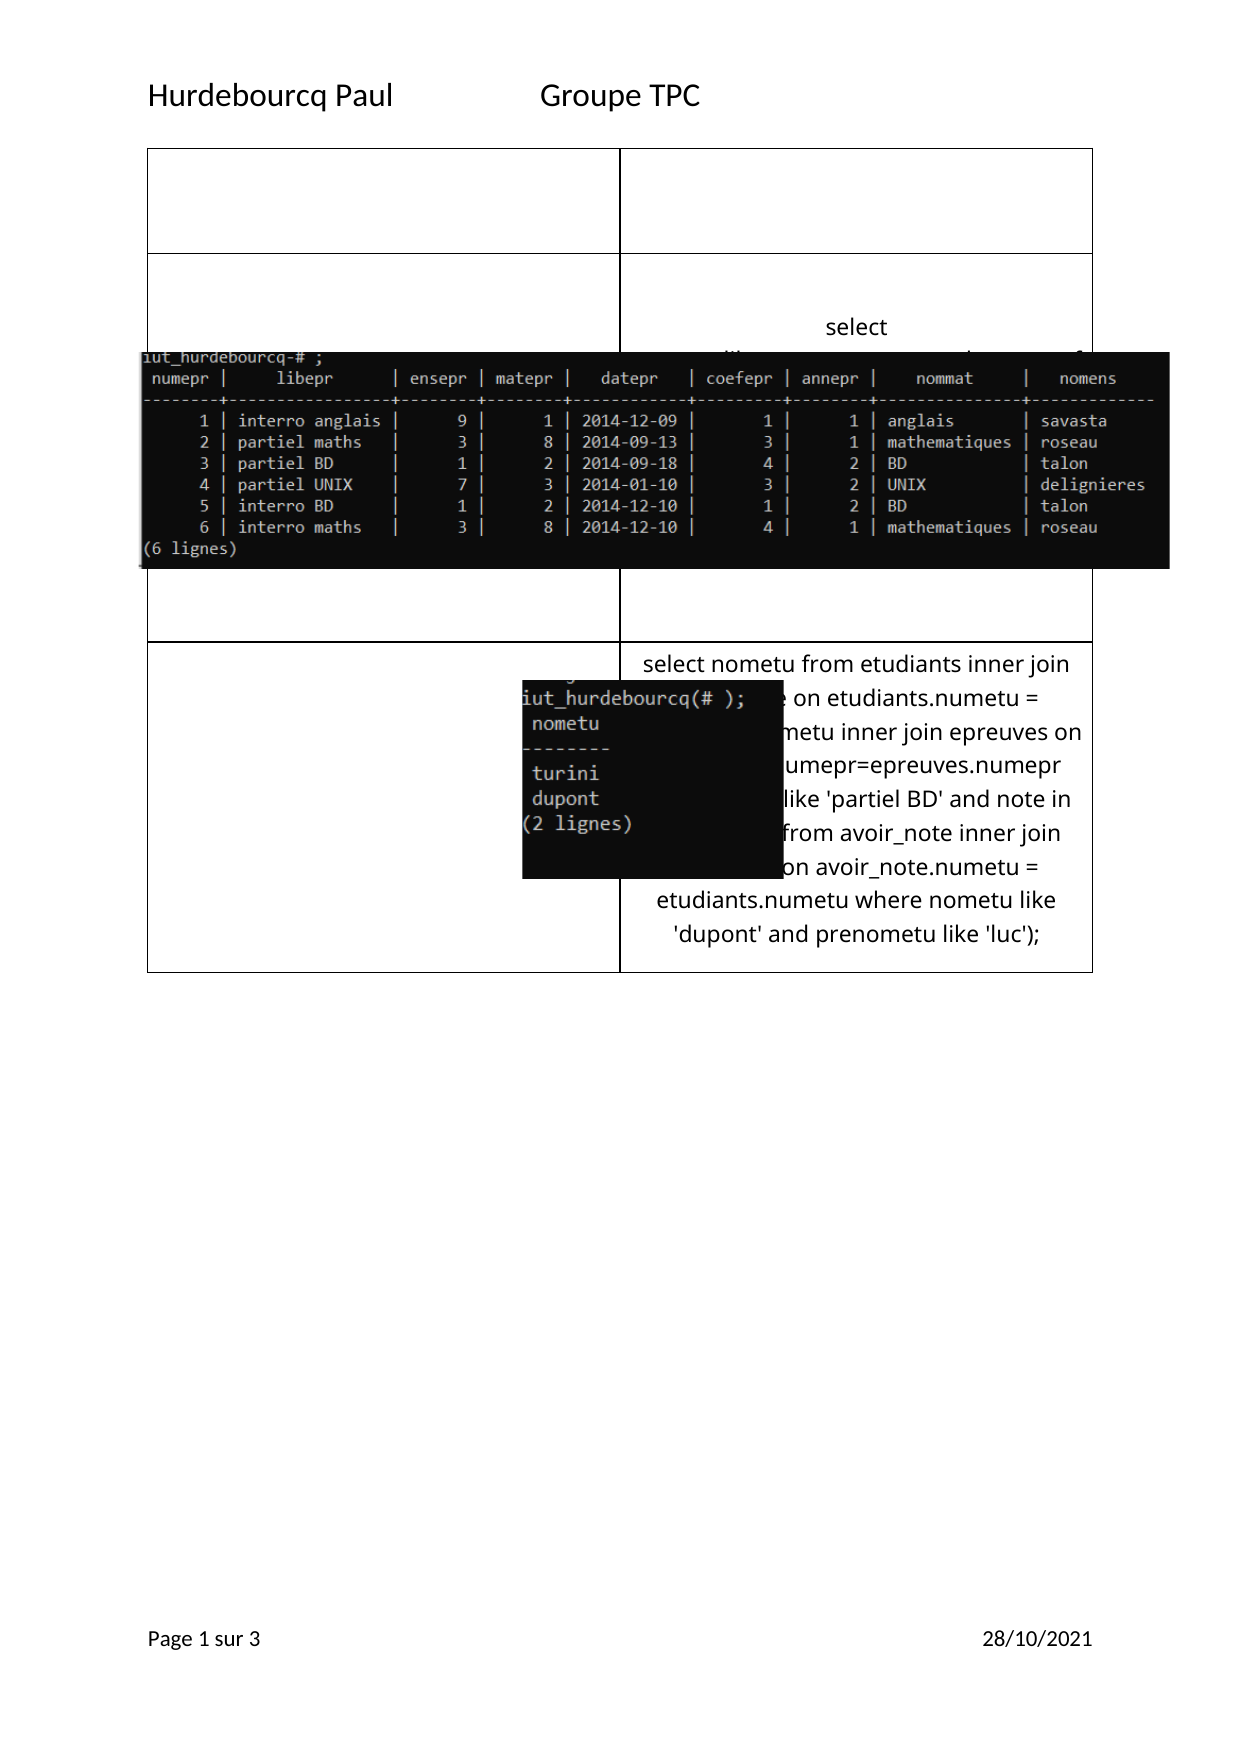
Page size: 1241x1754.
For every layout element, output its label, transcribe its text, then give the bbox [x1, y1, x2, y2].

table_cell [148, 643, 619, 972]
table_cell [148, 569, 619, 641]
table_cell [621, 149, 1092, 253]
picture [522, 680, 784, 879]
table_cell select nometu from etudiants inner join avoir_note on etudiants.numetu = avoir_note.numetu inner join epreuves on avoir_note.numepr=epreuves.numepr where libepr like 'partiel BD' and note in (select note from avoir_note inner join etudiants on avoir_note.numetu = etudiants.numetu where nometu like 'dupont' and prenometu like 'luc'); [621, 643, 1092, 972]
table_cell select numepr,libepr,ensepr,matepr,datepr,coefepr,annepr,nommat,nomens from epreuves inner join matieres on epreuves.matepr = matieres.nummat inner join enseignants on epreuves.ensepr = enseignants.numens; [621, 569, 1092, 641]
table_cell select numepr,libepr,ensepr,matepr,datepr,coefepr,annepr,nommat,nomens from epreuves inner join matieres on epreuves.matepr = matieres.nummat inner join enseignants on epreuves.ensepr = enseignants.numens; [621, 254, 1092, 352]
picture [138, 352, 1170, 569]
table_cell [148, 149, 619, 253]
table_cell [148, 254, 619, 352]
